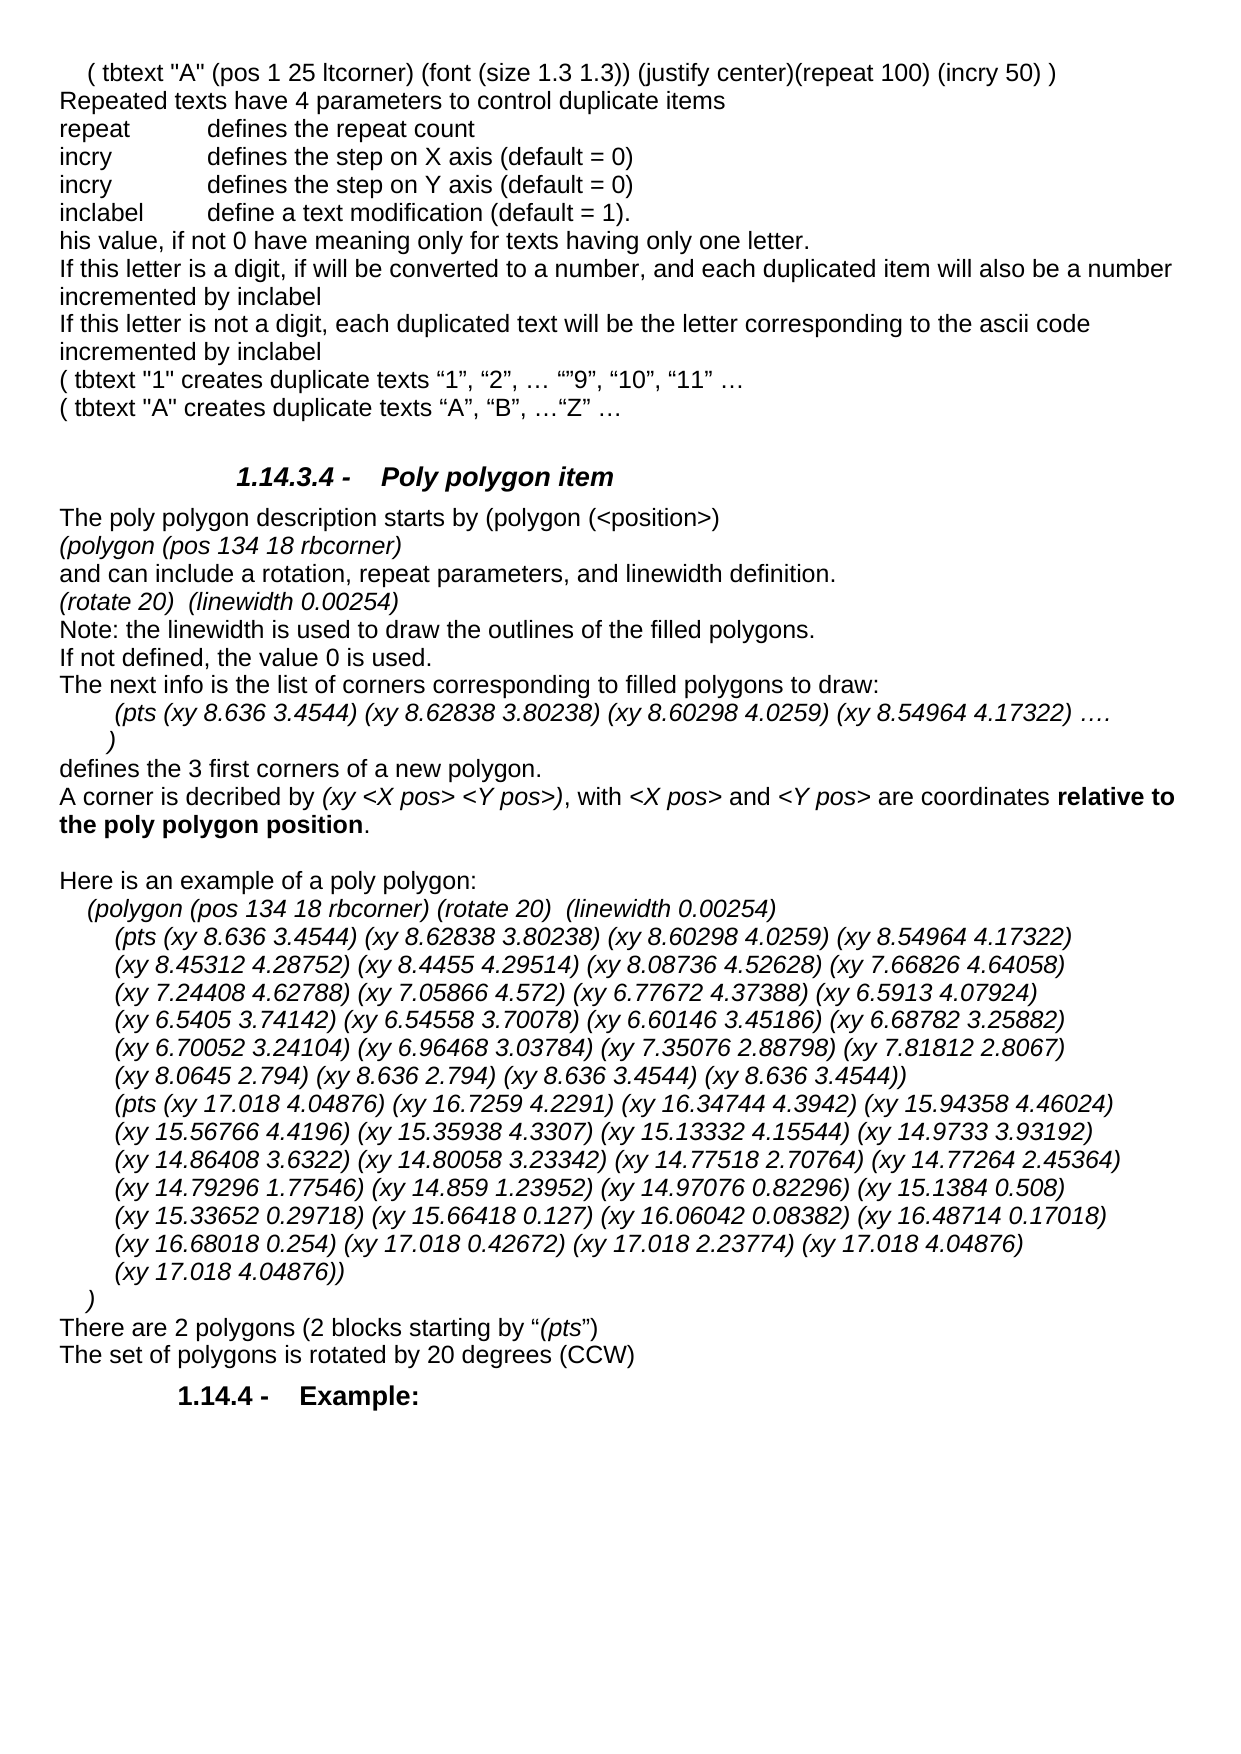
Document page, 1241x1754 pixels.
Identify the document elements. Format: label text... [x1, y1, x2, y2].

text incry defines the step on X axis (default = 0) [59, 143, 1181, 171]
text (xy 14.86408 3.6322) (xy 14.80058 3.23342) (xy 14.77518 2.70764) (xy 14.77264 2.45364) [59, 1146, 1181, 1174]
text If this letter is not a digit, each duplicated text will be the letter corresponding to the ascii code incremented by inclabel [59, 310, 1181, 366]
text (xy 16.68018 0.254) (xy 17.018 0.42672) (xy 17.018 2.23774) (xy 17.018 4.04876) [59, 1229, 1181, 1257]
text The next info is the list of corners corresponding to filled polygons to draw: [59, 671, 1181, 699]
text and can include a rotation, repeat parameters, and linewidth definition. [59, 559, 1181, 587]
text (xy 17.018 4.04876)) [59, 1257, 1181, 1285]
text ( tbtext "A" creates duplicate texts “A”, “B”, …“Z” … [59, 394, 1181, 422]
text (xy 6.70052 3.24104) (xy 6.96468 3.03784) (xy 7.35076 2.88798) (xy 7.81812 2.8067) [59, 1034, 1181, 1062]
text (polygon (pos 134 18 rbcorner) [59, 532, 1181, 559]
text incry defines the step on Y axis (default = 0) [59, 171, 1181, 199]
text ) [59, 1285, 1181, 1313]
text There are 2 polygons (2 blocks starting by “(pts”) [59, 1313, 1181, 1341]
text (xy 15.33652 0.29718) (xy 15.66418 0.127) (xy 16.06042 0.08382) (xy 16.48714 0.17018) [59, 1202, 1181, 1229]
text (xy 8.45312 4.28752) (xy 8.4455 4.29514) (xy 8.08736 4.52628) (xy 7.66826 4.64058) [59, 950, 1181, 978]
text The poly polygon description starts by (polygon (<position>) [59, 504, 1181, 532]
text If not defined, the value 0 is used. [59, 643, 1181, 671]
text (polygon (pos 134 18 rbcorner) (rotate 20) (linewidth 0.00254) [59, 894, 1181, 922]
text (pts (xy 17.018 4.04876) (xy 16.7259 4.2291) (xy 16.34744 4.3942) (xy 15.94358 4.46024) [59, 1090, 1181, 1118]
text his value, if not 0 have meaning only for texts having only one letter. [59, 227, 1181, 254]
text If this letter is a digit, if will be converted to a number, and each duplicated item will also be a number incremented by inclabel [59, 254, 1181, 310]
text The set of polygons is rotated by 20 degrees (CCW) [59, 1341, 1181, 1369]
text ) [59, 727, 1181, 755]
subtitle Poly polygon item [236, 462, 1181, 492]
subtitle Example: [177, 1381, 1181, 1411]
text Note: the linewidth is used to draw the outlines of the filled polygons. [59, 615, 1181, 643]
text (pts (xy 8.636 3.4544) (xy 8.62838 3.80238) (xy 8.60298 4.0259) (xy 8.54964 4.17322) [59, 922, 1181, 950]
text (rotate 20) (linewidth 0.00254) [59, 587, 1181, 615]
text (xy 7.24408 4.62788) (xy 7.05866 4.572) (xy 6.77672 4.37388) (xy 6.5913 4.07924) [59, 978, 1181, 1006]
text repeat defines the repeat count [59, 115, 1181, 143]
text (xy 15.56766 4.4196) (xy 15.35938 4.3307) (xy 15.13332 4.15544) (xy 14.9733 3.93192) [59, 1118, 1181, 1146]
text Repeated texts have 4 parameters to control duplicate items [59, 87, 1181, 115]
text (pts (xy 8.636 3.4544) (xy 8.62838 3.80238) (xy 8.60298 4.0259) (xy 8.54964 4.17322) …. [59, 699, 1181, 727]
text inclabel define a text modification (default = 1). [59, 199, 1181, 227]
text (xy 14.79296 1.77546) (xy 14.859 1.23952) (xy 14.97076 0.82296) (xy 15.1384 0.508) [59, 1174, 1181, 1202]
text ( tbtext "1" creates duplicate texts “1”, “2”, … “”9”, “10”, “11” … [59, 366, 1181, 394]
text defines the 3 first corners of a new polygon. [59, 755, 1181, 783]
text Here is an example of a poly polygon: [59, 867, 1181, 894]
text A corner is decribed by (xy <X pos> <Y pos>), with <X pos> and <Y pos> are coordinates relative to the poly polygon position. [59, 783, 1181, 839]
text (xy 6.5405 3.74142) (xy 6.54558 3.70078) (xy 6.60146 3.45186) (xy 6.68782 3.25882) [59, 1006, 1181, 1034]
text ( tbtext "A" (pos 1 25 ltcorner) (font (size 1.3 1.3)) (justify center)(repeat 100) (incry 50) ) [59, 59, 1181, 87]
text (xy 8.0645 2.794) (xy 8.636 2.794) (xy 8.636 3.4544) (xy 8.636 3.4544)) [59, 1062, 1181, 1090]
